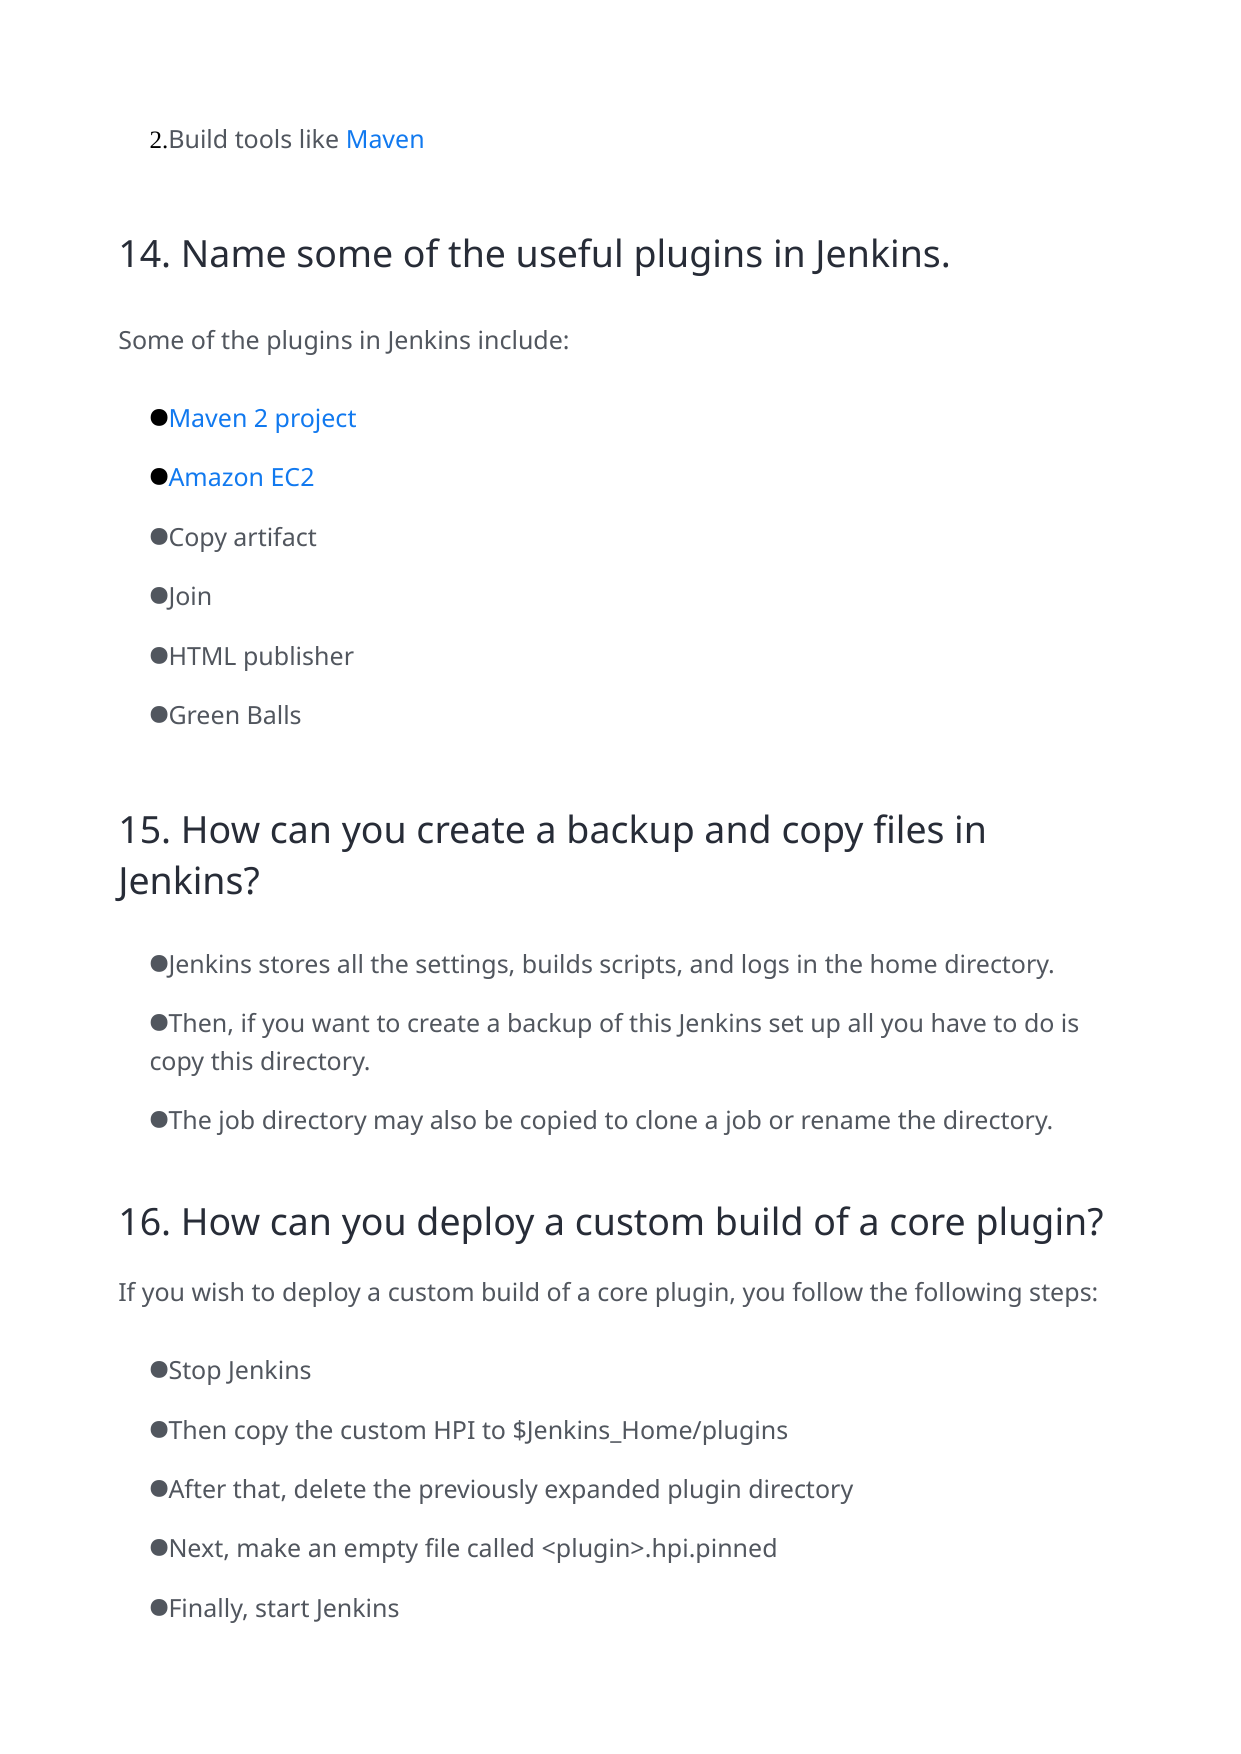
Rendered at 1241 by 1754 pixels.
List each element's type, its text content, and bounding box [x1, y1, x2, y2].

list Green Balls [118, 694, 1122, 732]
list Then, if you want to create a backup of this Jenkins set up all you have to do is copy this directory. [118, 1002, 1122, 1077]
list Stop Jenkins [118, 1349, 1122, 1387]
text Some of the plugins in Jenkins include: [118, 316, 1122, 357]
subtitle 15. How can you create a backup and copy files in Jenkins? [118, 803, 1122, 906]
list Then copy the custom HPI to $Jenkins_Home/plugins [118, 1409, 1122, 1446]
list Copy artifact [118, 516, 1122, 553]
list Finally, start Jenkins [118, 1587, 1122, 1624]
list Next, make an empty file called <plugin>.hpi.pinned [118, 1528, 1122, 1565]
text 16. How can you deploy a custom build of a core plugin? [118, 1159, 1122, 1246]
list Maven 2 project [118, 397, 1122, 435]
list The job directory may also be copied to clone a job or rename the directory. [118, 1099, 1122, 1137]
list HTML publisher [118, 635, 1122, 672]
list Jenkins stores all the settings, builds scripts, and logs in the home directory. [118, 943, 1122, 981]
list Amazon EC2 [118, 457, 1122, 494]
list Join [118, 575, 1122, 613]
text If you wish to deploy a custom build of a core plugin, you follow the following steps: [118, 1268, 1122, 1309]
list After that, delete the previously expanded plugin directory [118, 1468, 1122, 1506]
subtitle 14. Name some of the useful plugins in Jenkins. [118, 227, 1122, 278]
list Build tools like Maven [118, 118, 1122, 156]
